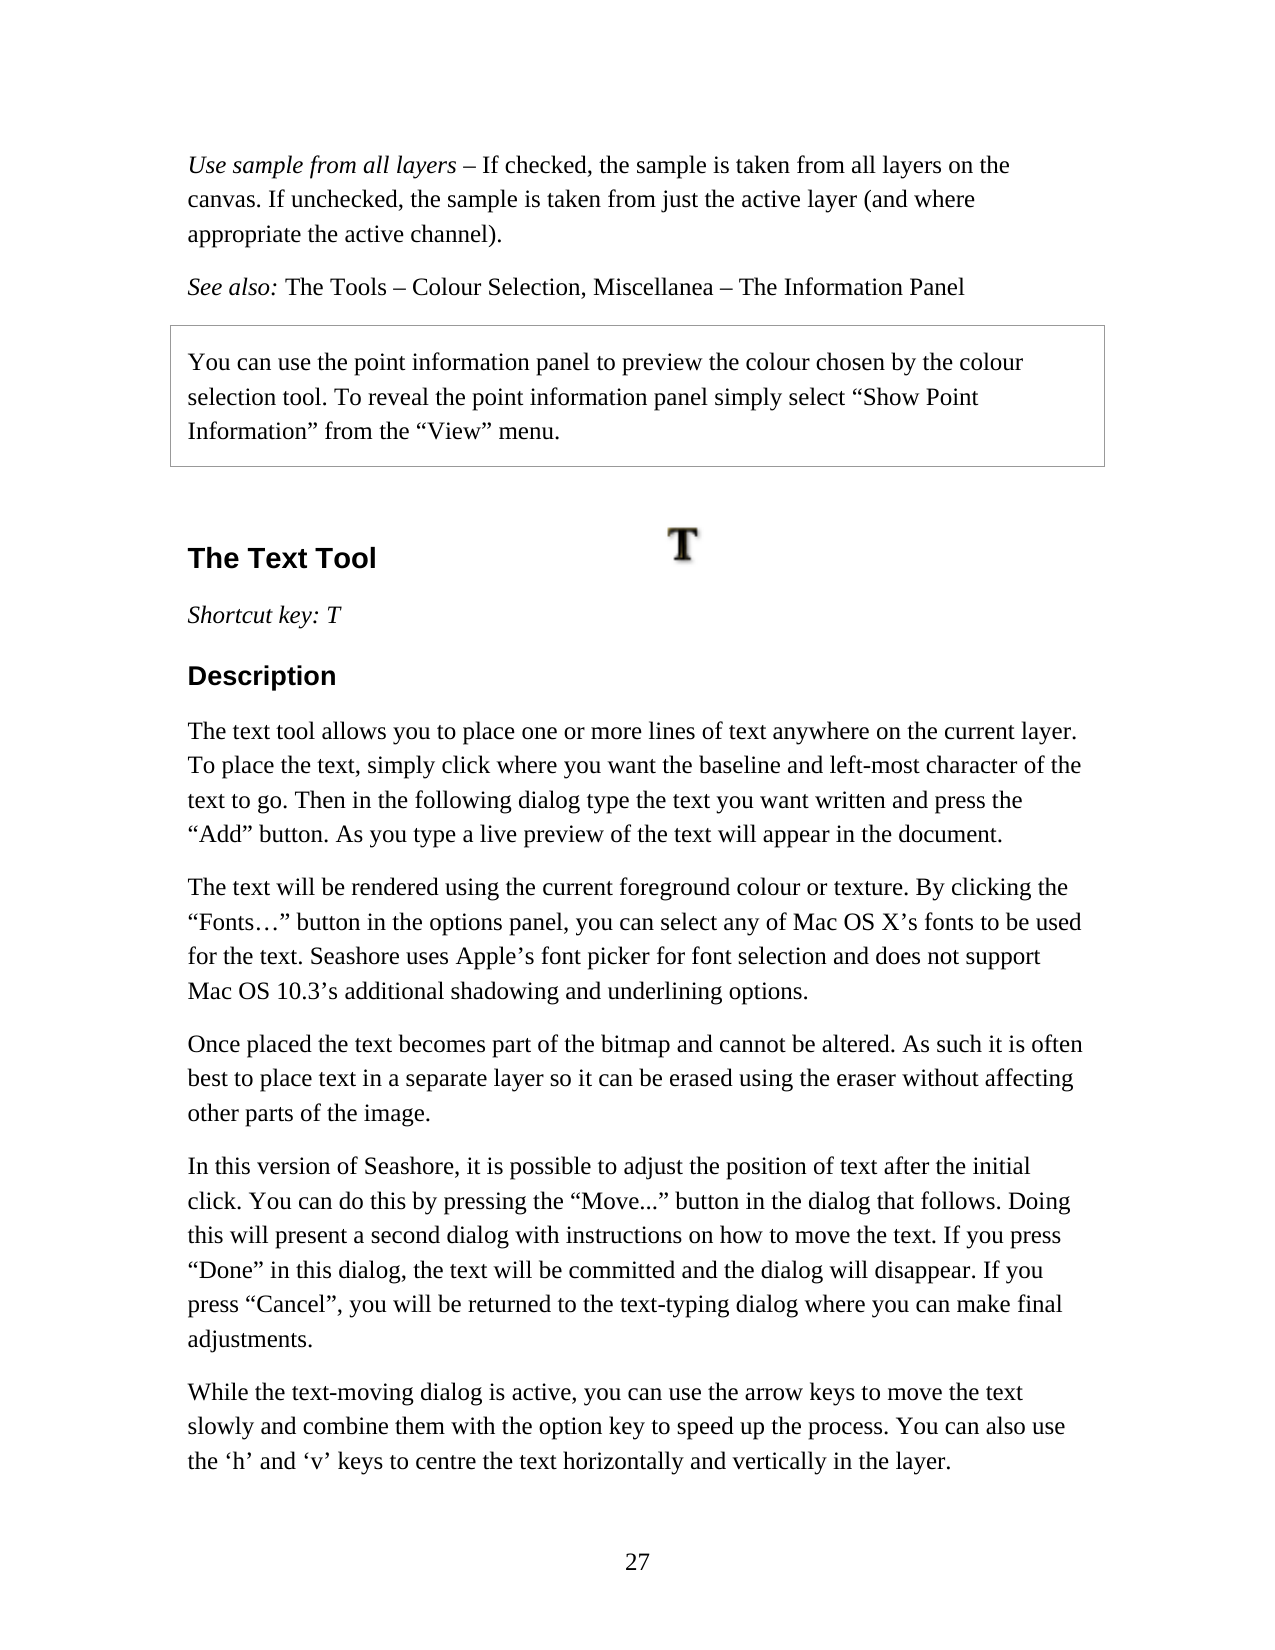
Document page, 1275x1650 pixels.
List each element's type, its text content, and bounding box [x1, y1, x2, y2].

subtitle The Text Tool [187, 523, 1087, 574]
text The text tool allows you to place one or more lines of text anywhere on the current layer. To place the text, simply click where you want the baseline and left-most character of the text to go. Then in the following dialog type the text you want written and press the “Add” button. As you type a live preview of the text will appear in the document. [187, 716, 1087, 848]
text See also: The Tools – Colour Selection, Miscellanea – The Information Panel [187, 272, 1087, 301]
picture [660, 522, 706, 569]
text Use sample from all layers – If checked, the sample is taken from all layers on the canvas. If unchecked, the sample is taken from just the active layer (and where appropriate the active channel). [187, 150, 1087, 248]
text In this version of Seashore, it is possible to adjust the position of text after the initial click. You can do this by pressing the “Move...” button in the dialog that follows. Doing this will present a second dialog with instructions on how to move the text. If you press “Done” in this dialog, the text will be committed and the dialog will disappear. If you press “Cancel”, you will be returned to the text-typing dialog where you can make final adjustments. [187, 1151, 1087, 1352]
text Once placed the text becomes part of the bitmap and cannot be altered. As such it is often best to place text in a separate layer so it can be erased using the eraser without affecting other parts of the image. [187, 1029, 1087, 1127]
subtitle Description [187, 659, 1087, 691]
text Shortcut key: T [187, 600, 1087, 629]
text While the text-moving dialog is active, you can use the arrow keys to move the text slowly and combine them with the option key to speed up the process. You can also use the ‘h’ and ‘v’ keys to centre the text horizontally and vertically in the layer. [187, 1377, 1087, 1474]
text The text will be rendered using the current foreground colour or texture. By clicking the “Fonts…” button in the options panel, you can select any of Mac OS X’s fonts to be used for the text. Seashore uses Apple’s font picker for font selection and does not support Mac OS 10.3’s additional shadowing and underlining options. [187, 872, 1087, 1004]
text You can use the point information panel to preview the colour chosen by the colour selection tool. To reveal the point information panel simply select “Show Point Information” from the “View” menu. [171, 326, 1104, 466]
